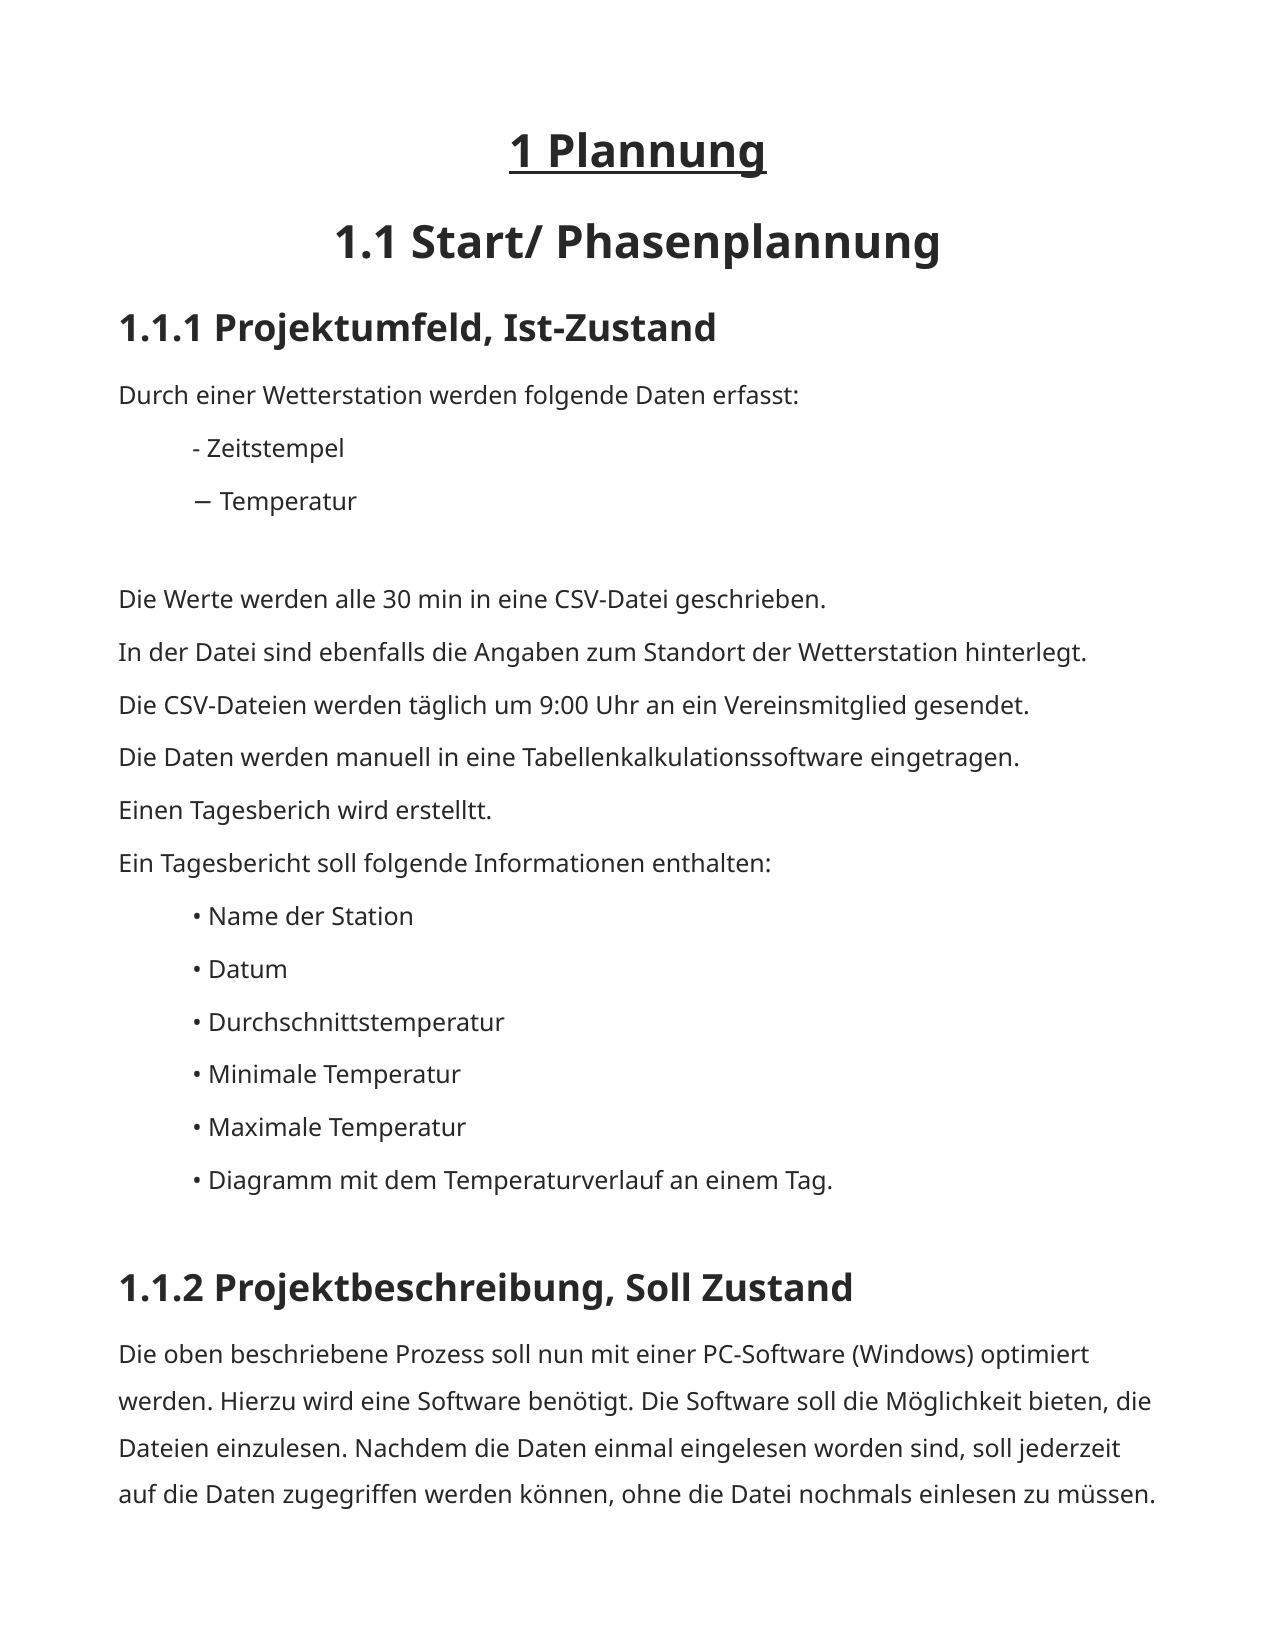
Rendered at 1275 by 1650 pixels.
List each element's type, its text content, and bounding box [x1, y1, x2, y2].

text In der Datei sind ebenfalls die Angaben zum Standort der Wetterstation hinterlegt. [118, 634, 1157, 668]
text 1 Plannung [118, 118, 1157, 181]
text − Temperatur [118, 483, 1157, 517]
text 1.1 Start/ Phasenplannung [118, 210, 1157, 272]
text Die Werte werden alle 30 min in eine CSV-Datei geschrieben. [118, 582, 1157, 616]
text • Name der Station [118, 898, 1157, 933]
text Durch einer Wetterstation werden folgende Daten erfasst: [118, 378, 1157, 412]
text • Durchschnittstemperatur [118, 1004, 1157, 1038]
text 1.1.2 Projektbeschreibung, Soll Zustand [118, 1261, 1157, 1312]
text • Datum [118, 951, 1157, 985]
text 1.1.1 Projektumfeld, Ist-Zustand [118, 301, 1157, 352]
text Ein Tagesbericht soll folgende Informationen enthalten: [118, 846, 1157, 880]
text • Diagramm mit dem Temperaturverlauf an einem Tag. [118, 1163, 1157, 1197]
text • Maximale Temperatur [118, 1110, 1157, 1144]
text Die CSV-Dateien werden täglich um 9:00 Uhr an ein Vereinsmitglied gesendet. [118, 687, 1157, 721]
text • Minimale Temperatur [118, 1057, 1157, 1091]
text Einen Tagesberich wird erstelltt. [118, 793, 1157, 827]
text - Zeitstempel [118, 430, 1157, 464]
text Die Daten werden manuell in eine Tabellenkalkulationssoftware eingetragen. [118, 740, 1157, 774]
text Die oben beschriebene Prozess soll nun mit einer PC-Software (Windows) optimiert werden. Hierzu wird eine Software benötigt. Die Software soll die Möglichkeit bieten, die Dateien einzulesen. Nachdem die Daten einmal eingelesen worden sind, soll jederzeit auf die Daten zugegriffen werden können, ohne die Datei nochmals einlesen zu müssen. [118, 1337, 1157, 1511]
